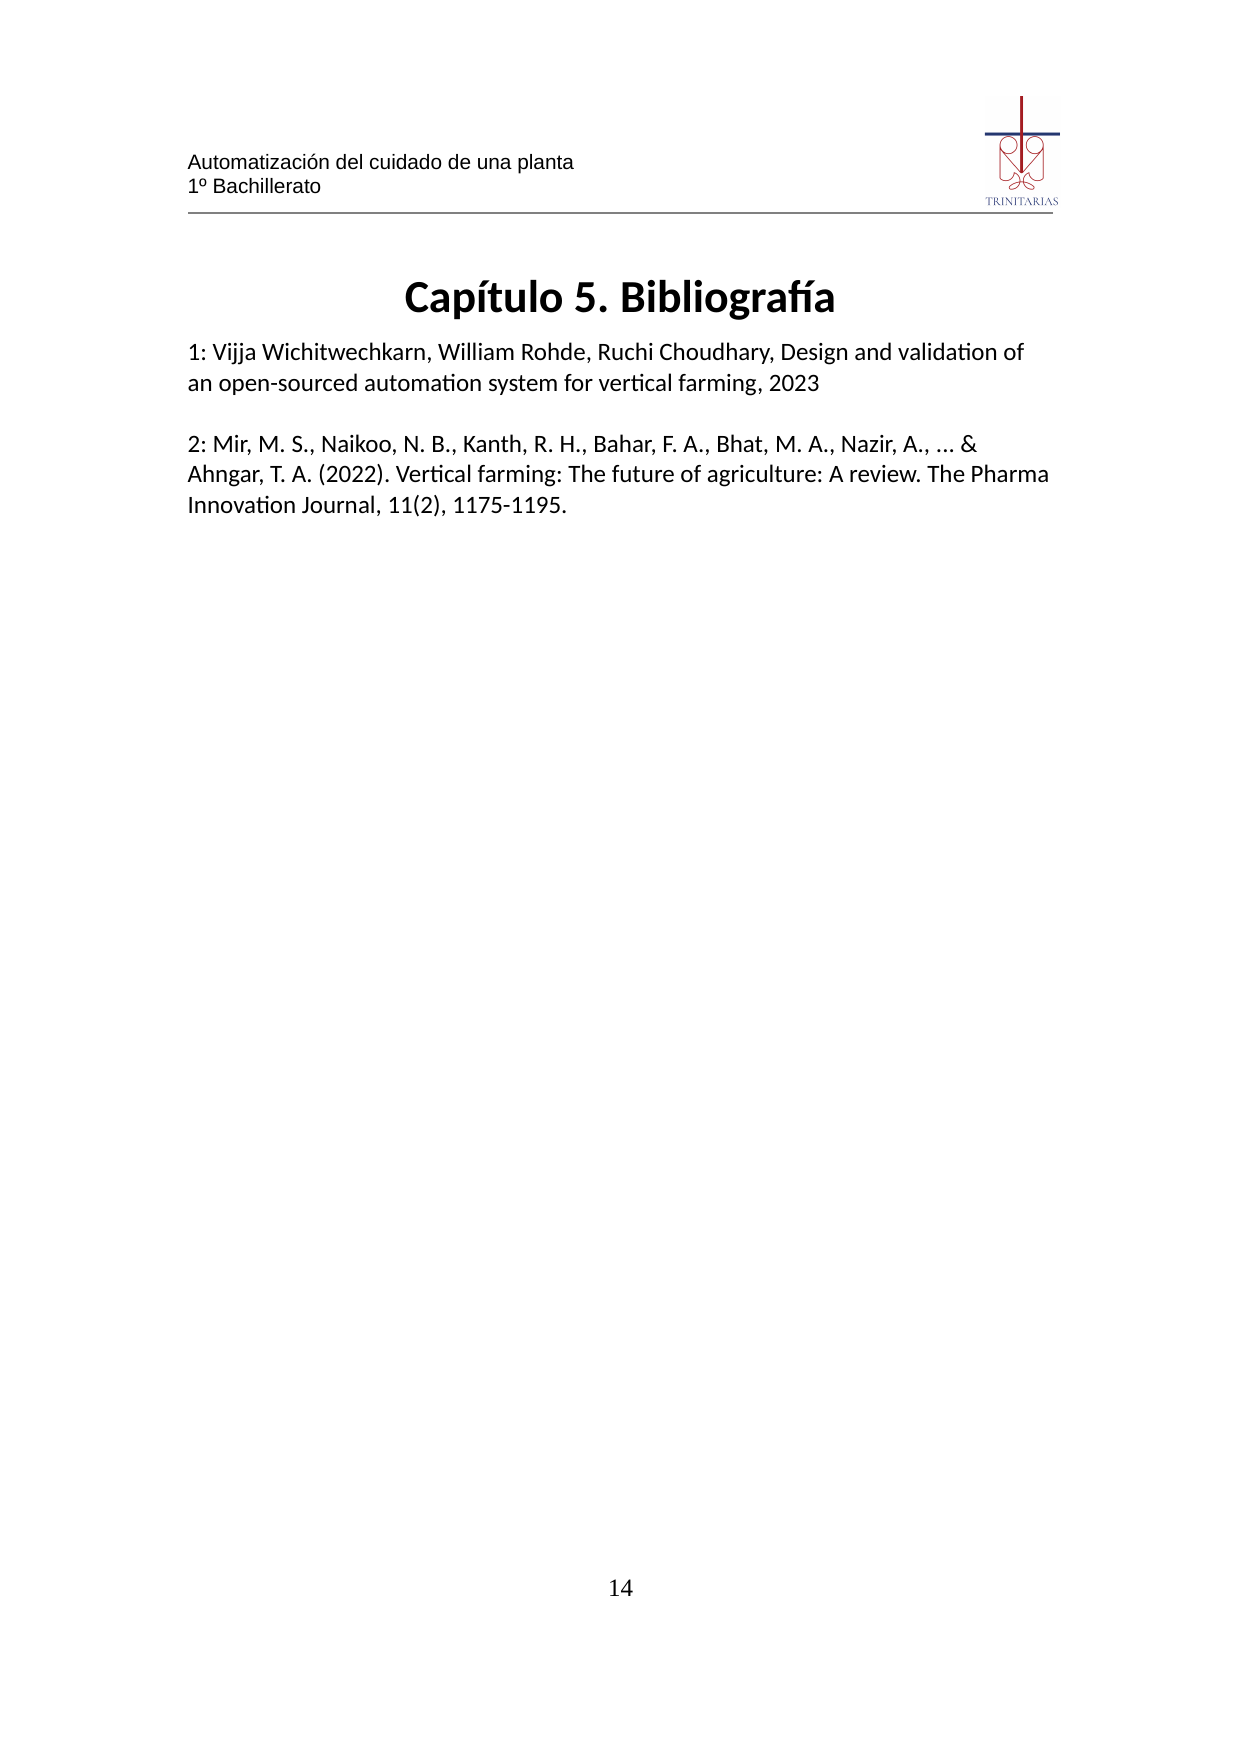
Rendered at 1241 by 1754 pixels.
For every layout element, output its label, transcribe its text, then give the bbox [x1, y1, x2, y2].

text 2: Mir, M. S., Naikoo, N. B., Kanth, R. H., Bahar, F. A., Bhat, M. A., Nazir, A., ... & Ahngar, T. A. (2022). Vertical farming: The future of agriculture: A review. The Pharma Innovation Journal, 11(2), 1175-1195. [187, 428, 1053, 519]
text 1: Vijja Wichitwechkarn, William Rohde, Ruchi Choudhary, Design and validation of an open-sourced automation system for vertical farming, 2023 [187, 336, 1053, 397]
picture [984, 96, 1061, 208]
subtitle Bibliografía [187, 268, 1053, 324]
